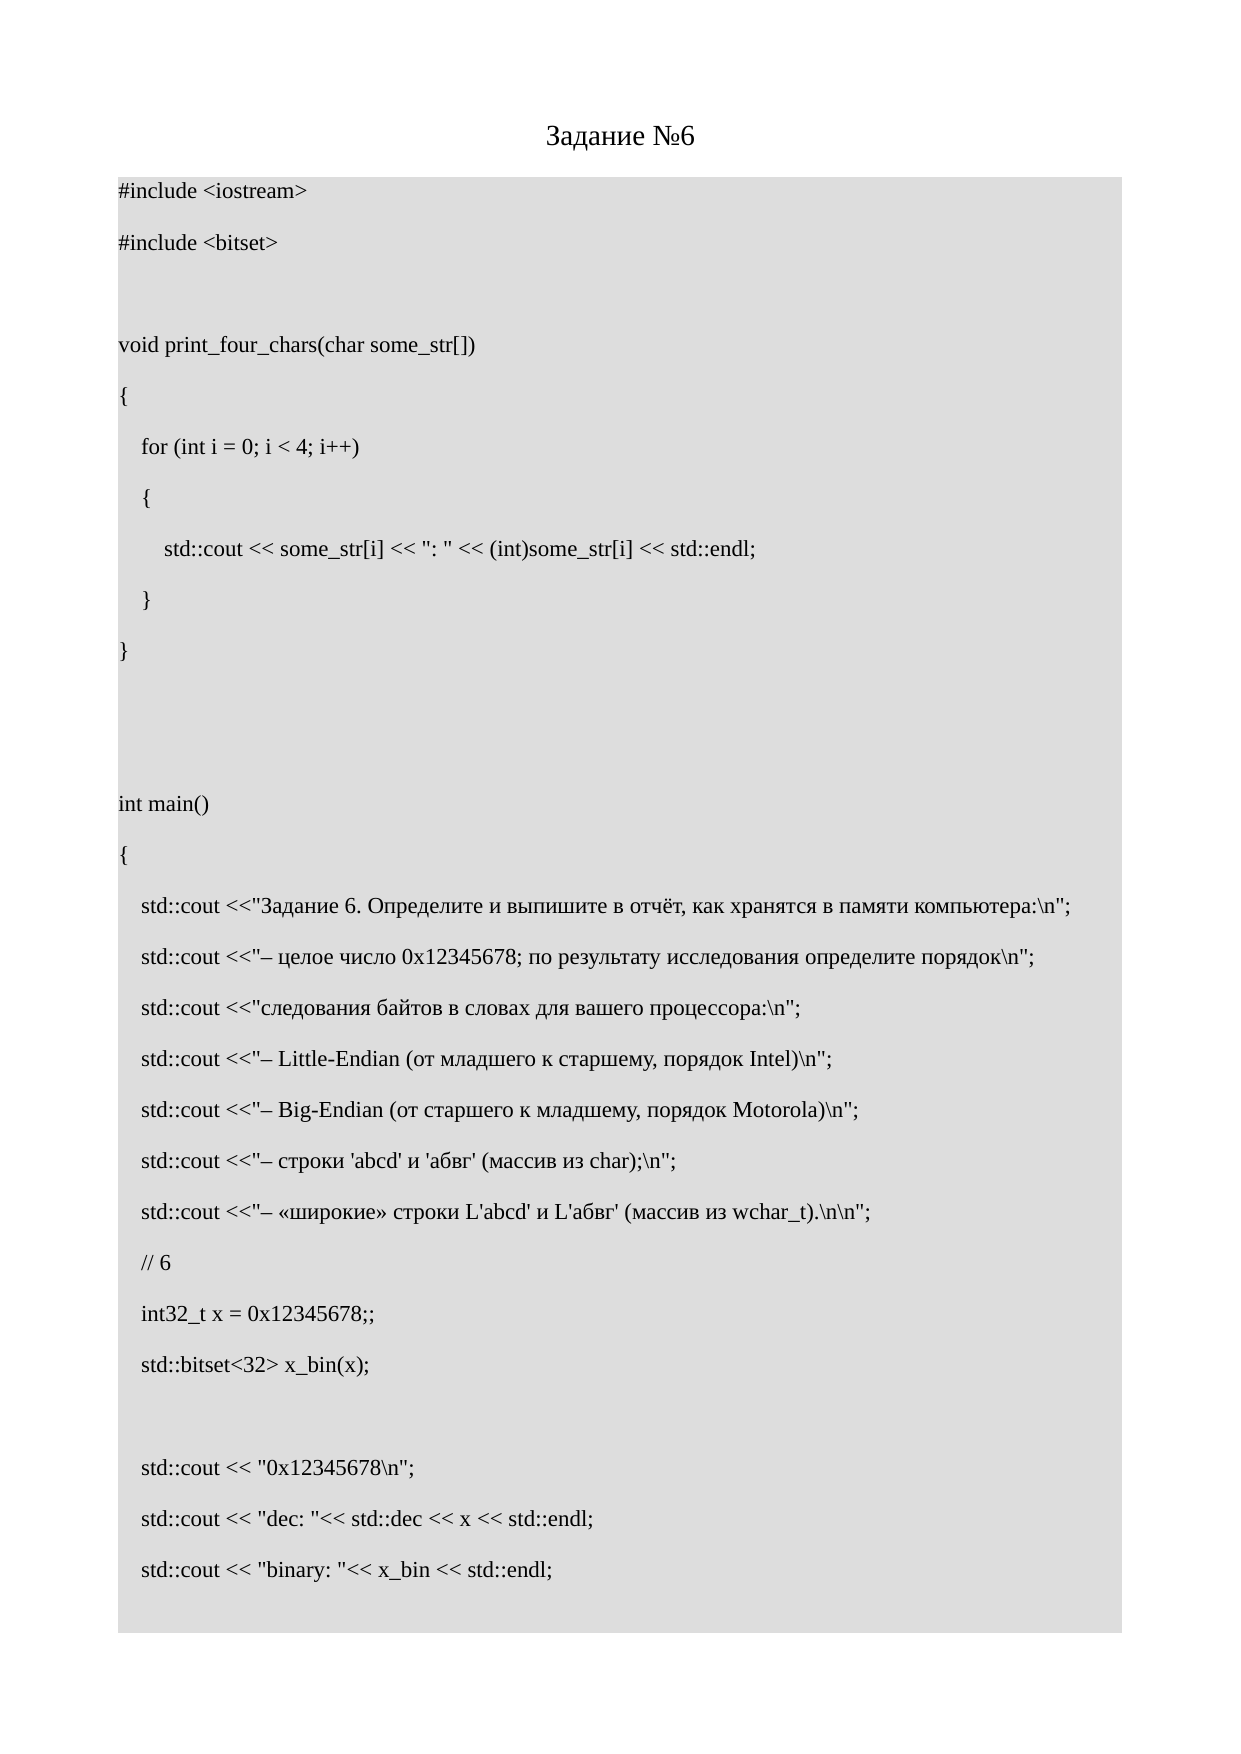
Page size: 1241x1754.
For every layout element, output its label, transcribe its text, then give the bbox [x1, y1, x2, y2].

text #include <bitset> [118, 228, 1122, 255]
text #include <iostream> [118, 177, 1122, 204]
text std::cout <<"– Little-Endian (от младшего к старшему, порядок Intel)\n"; [118, 1045, 1122, 1072]
text { [118, 841, 1122, 867]
text int main() [118, 790, 1122, 816]
text for (int i = 0; i < 4; i++) [118, 433, 1122, 459]
text std::cout <<"следования байтов в словах для вашего процессора:\n"; [118, 994, 1122, 1021]
text std::cout <<"Задание 6. Определите и выпишите в отчёт, как хранятся в памяти компьютера:\n"; [118, 892, 1122, 918]
text void print_four_chars(char some_str[]) [118, 331, 1122, 357]
text { [118, 382, 1122, 408]
text std::cout << "binary: "<< x_bin << std::endl; [118, 1556, 1122, 1582]
text std::cout << "0x12345678\n"; [118, 1453, 1122, 1480]
text Задание №6 [118, 118, 1122, 152]
text { [118, 484, 1122, 510]
text std::cout << "dec: "<< std::dec << x << std::endl; [118, 1504, 1122, 1531]
text std::cout <<"– строки 'abcd' и 'абвг' (массив из char);\n"; [118, 1147, 1122, 1174]
text int32_t x = 0x12345678;; [118, 1300, 1122, 1327]
text } [118, 637, 1122, 663]
text std::cout <<"– «широкие» строки L'abcd' и L'абвг' (массив из wchar_t).\n\n"; [118, 1198, 1122, 1225]
text std::bitset<32> x_bin(x); [118, 1351, 1122, 1378]
text std::cout << some_str[i] << ": " << (int)some_str[i] << std::endl; [118, 535, 1122, 561]
text std::cout <<"– целое число 0x12345678; по результату исследования определите порядок\n"; [118, 943, 1122, 969]
text std::cout <<"– Big-Endian (от старшего к младшему, порядок Motorola)\n"; [118, 1096, 1122, 1123]
text } [118, 586, 1122, 612]
text // 6 [118, 1249, 1122, 1276]
